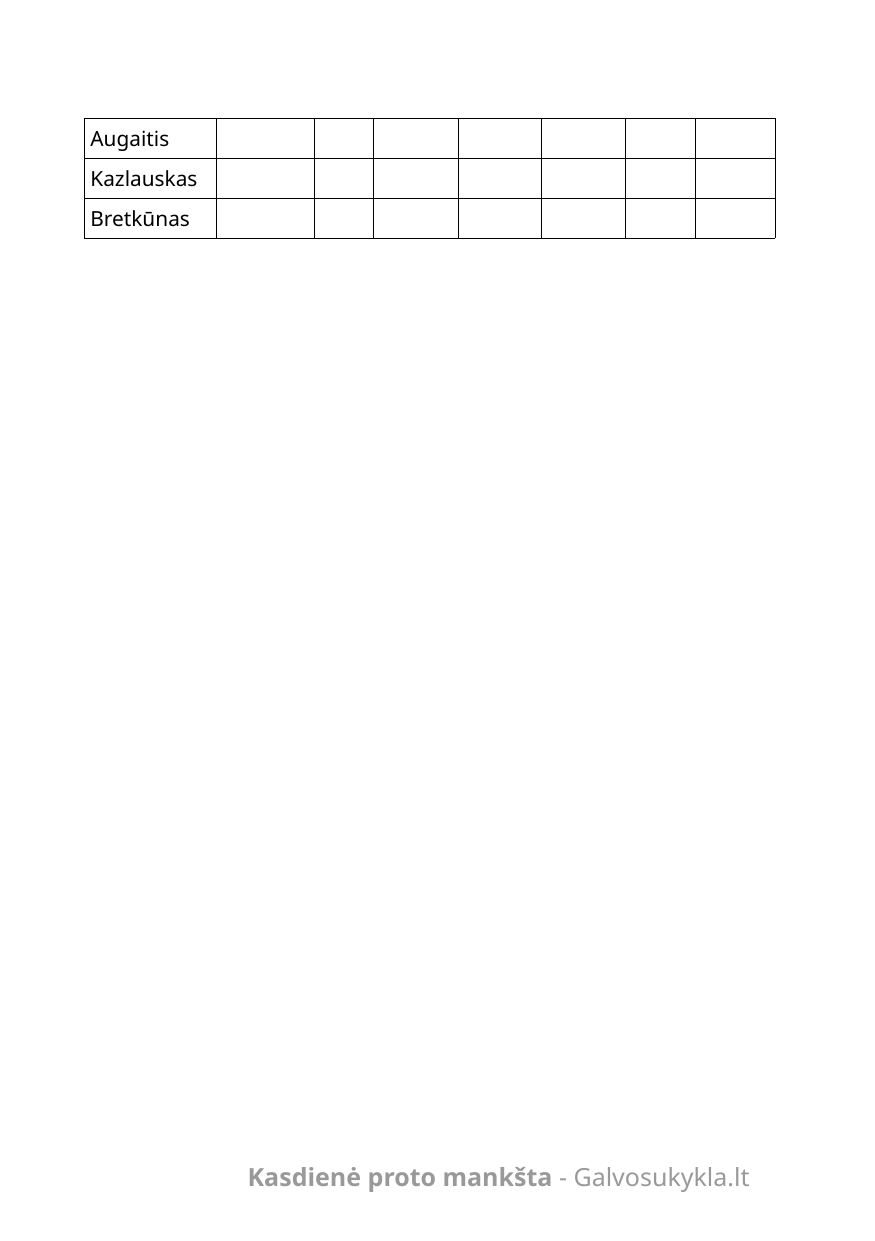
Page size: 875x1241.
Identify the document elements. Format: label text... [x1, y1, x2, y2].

table_cell [374, 119, 458, 158]
table_cell [542, 199, 625, 238]
table_cell [459, 119, 541, 158]
table_cell [374, 159, 458, 198]
table_cell [315, 119, 373, 158]
table_cell [626, 199, 695, 238]
table_cell [217, 159, 314, 198]
table_cell [696, 199, 775, 238]
table_cell [696, 159, 775, 198]
table_cell [315, 159, 373, 198]
table_cell [217, 119, 314, 158]
table_cell [459, 159, 541, 198]
table_cell [217, 199, 314, 238]
table_cell [374, 199, 458, 238]
table_cell [459, 199, 541, 238]
table_cell [696, 119, 775, 158]
table_cell Bretkūnas [85, 199, 216, 238]
table_cell Augaitis [85, 119, 216, 158]
table_cell [542, 159, 625, 198]
table_cell [315, 199, 373, 238]
table_cell [542, 119, 625, 158]
table_cell [626, 119, 695, 158]
table_cell Kazlauskas [85, 159, 216, 198]
table_cell [626, 159, 695, 198]
